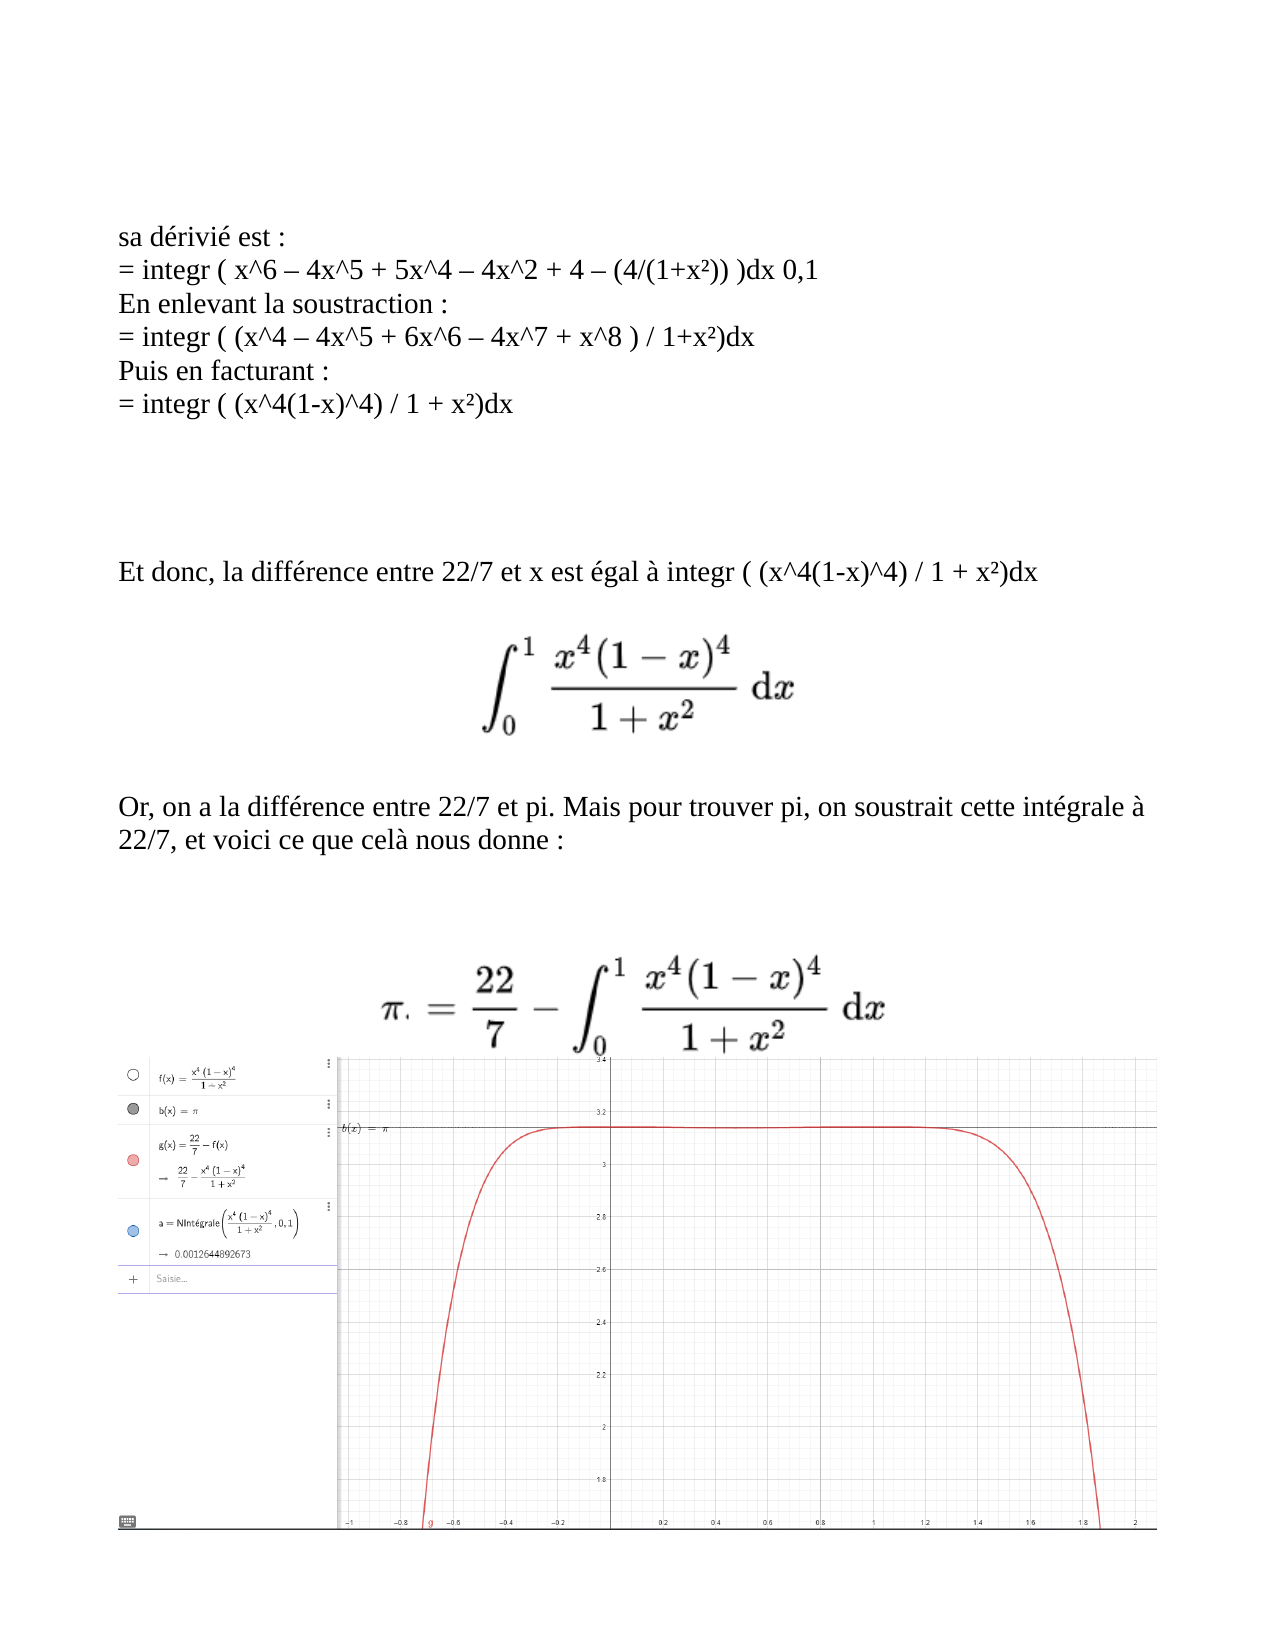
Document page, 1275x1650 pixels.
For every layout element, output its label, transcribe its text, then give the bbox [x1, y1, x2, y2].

text Puis en facturant : [118, 353, 1157, 386]
text = integr ( (x^4 – 4x^5 + 6x^6 – 4x^7 + x^8 ) / 1+x²)dx [118, 319, 1157, 353]
text Or, on a la différence entre 22/7 et pi. Mais pour trouver pi, on soustrait cette intégrale à 22/7, et voici ce que celà nous donne : [118, 789, 1157, 856]
picture [118, 923, 1157, 1530]
text En enlevant la soustraction : [118, 286, 1157, 319]
text Et donc, la différence entre 22/7 et x est égal à integr ( (x^4(1-x)^4) / 1 + x²)dx [118, 554, 1157, 588]
picture [470, 621, 805, 761]
text sa dérivié est : [118, 219, 1157, 252]
text = integr ( x^6 – 4x^5 + 5x^4 – 4x^2 + 4 – (4/(1+x²)) )dx 0,1 [118, 252, 1157, 286]
text = integr ( (x^4(1-x)^4) / 1 + x²)dx [118, 386, 1157, 420]
